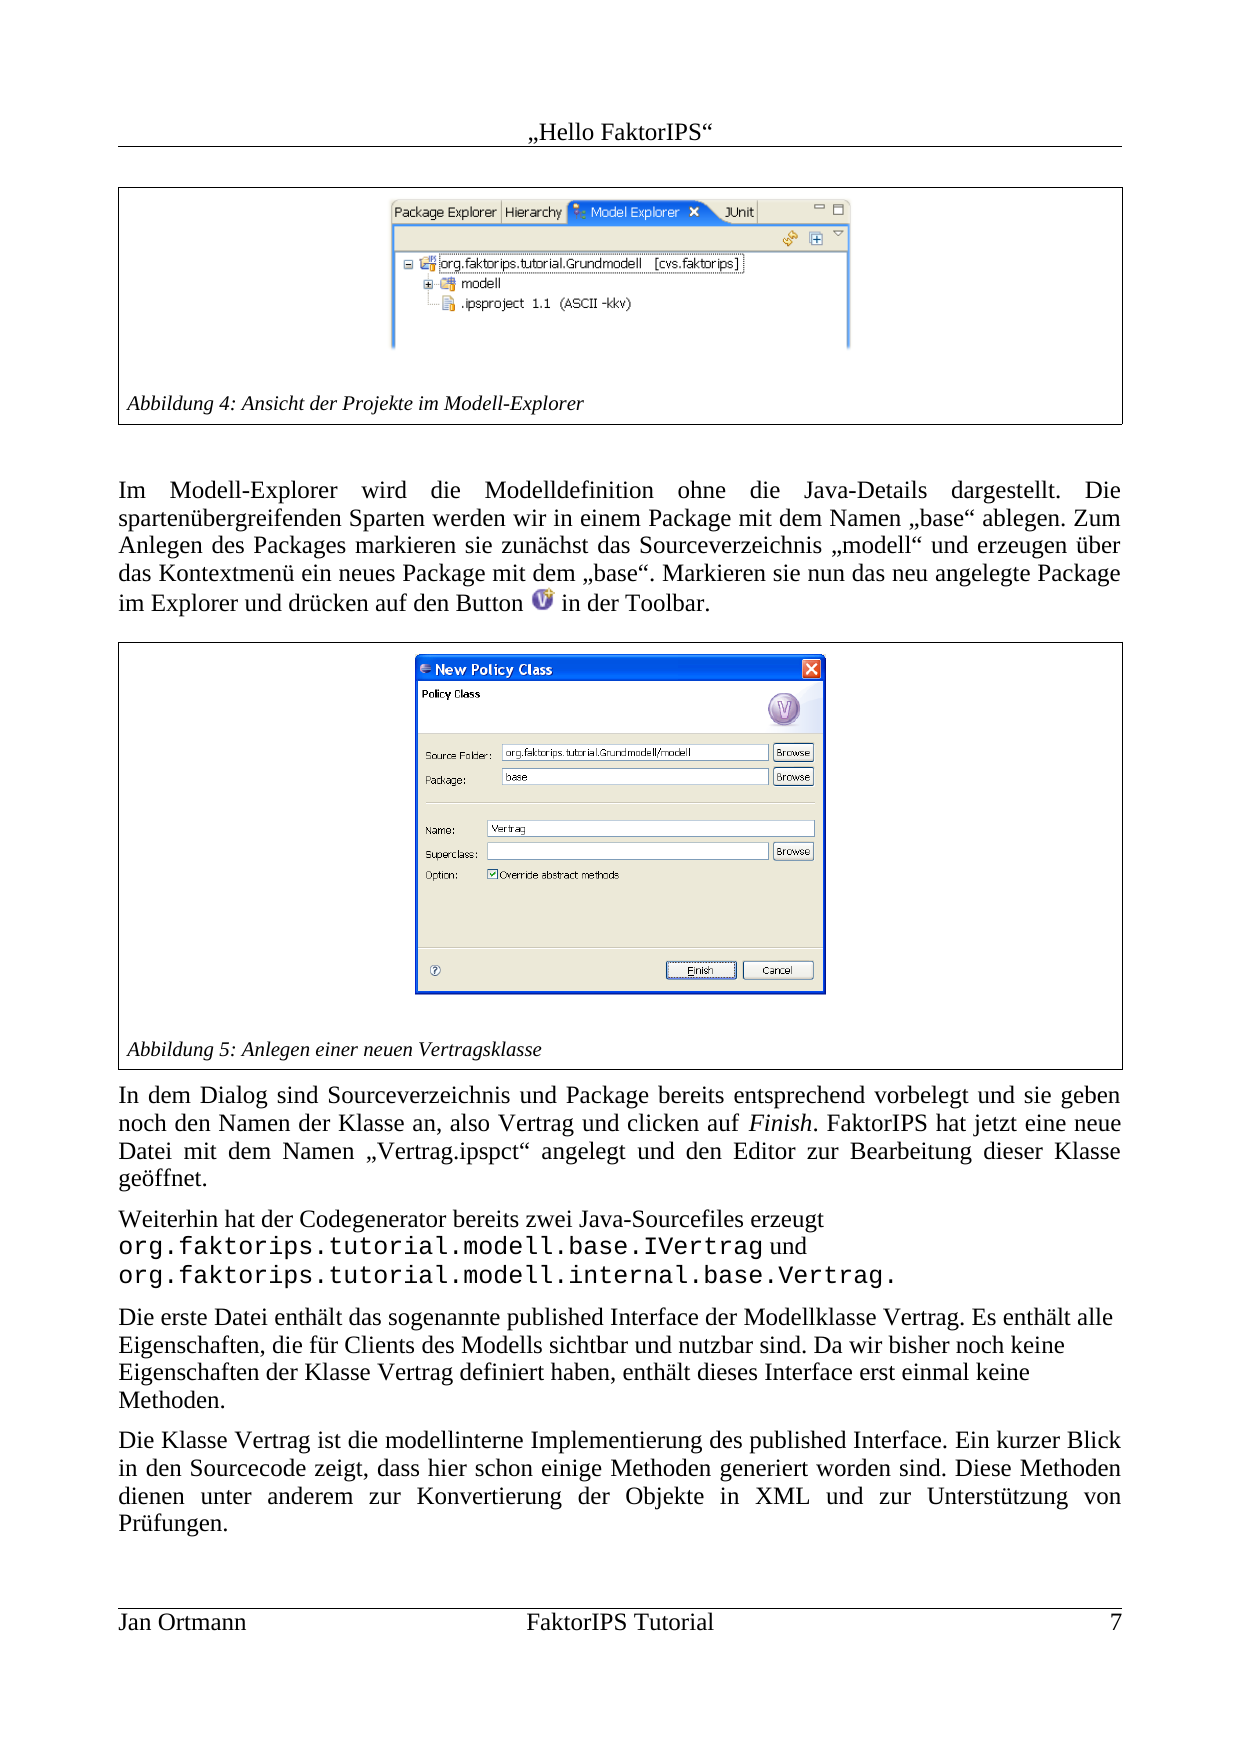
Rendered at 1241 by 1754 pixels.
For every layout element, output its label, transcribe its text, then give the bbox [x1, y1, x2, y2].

picture [530, 586, 555, 612]
text In dem Dialog sind Sourceverzeichnis und Package bereits entsprechend vorbelegt und sie geben noch den Namen der Klasse an, also Vertrag und clicken auf Finish. FaktorIPS hat jetzt eine neue Datei mit dem Namen „Vertrag.ipspct“ angelegt und den Editor zur Bearbeitung dieser Klasse geöffnet. [118, 1070, 1122, 1192]
text [118, 630, 1122, 642]
text Im Modell-Explorer wird die Modelldefinition ohne die Java-Details dargestellt. Die spartenübergreifenden Sparten werden wir in einem Package mit dem Namen „base“ ablegen. Zum Anlegen des Packages markieren sie zunächst das Sourceverzeichnis „modell“ und erzeugen über das Kontextmenü ein neues Package mit dem „base“. Markieren sie nun das neu angelegte Package im Explorer und drücken auf den Button in der Toolbar. [118, 476, 1122, 617]
text Abbildung 4: Ansicht der Projekte im Modell-Explorer [127, 392, 1113, 415]
text Weiterhin hat der Codegenerator bereits zwei Java-Sourcefiles erzeugt org.faktorips.tutorial.modell.base.IVertrag und org.faktorips.tutorial.modell.internal.base.Vertrag. [118, 1205, 1122, 1291]
text Die erste Datei enthält das sogenannte published Interface der Modellklasse Vertrag. Es enthält alle Eigenschaften, die für Clients des Modells sichtbar und nutzbar sind. Da wir bisher noch keine Eigenschaften der Klasse Vertrag definiert haben, enthält dieses Interface erst einmal keine Methoden. [118, 1303, 1122, 1414]
text Die Klasse Vertrag ist die modellinterne Implementierung des published Interface. Ein kurzer Blick in den Sourcecode zeigt, dass hier schon einige Methoden generiert worden sind. Diese Methoden dienen unter anderem zur Konvertierung der Objekte in XML und zur Unterstützung von Prüfungen. [118, 1426, 1122, 1537]
text [119, 643, 1122, 1069]
picture [412, 650, 828, 998]
text Abbildung 5: Anlegen einer neuen Vertragsklasse [127, 1037, 1113, 1061]
picture [386, 196, 854, 352]
